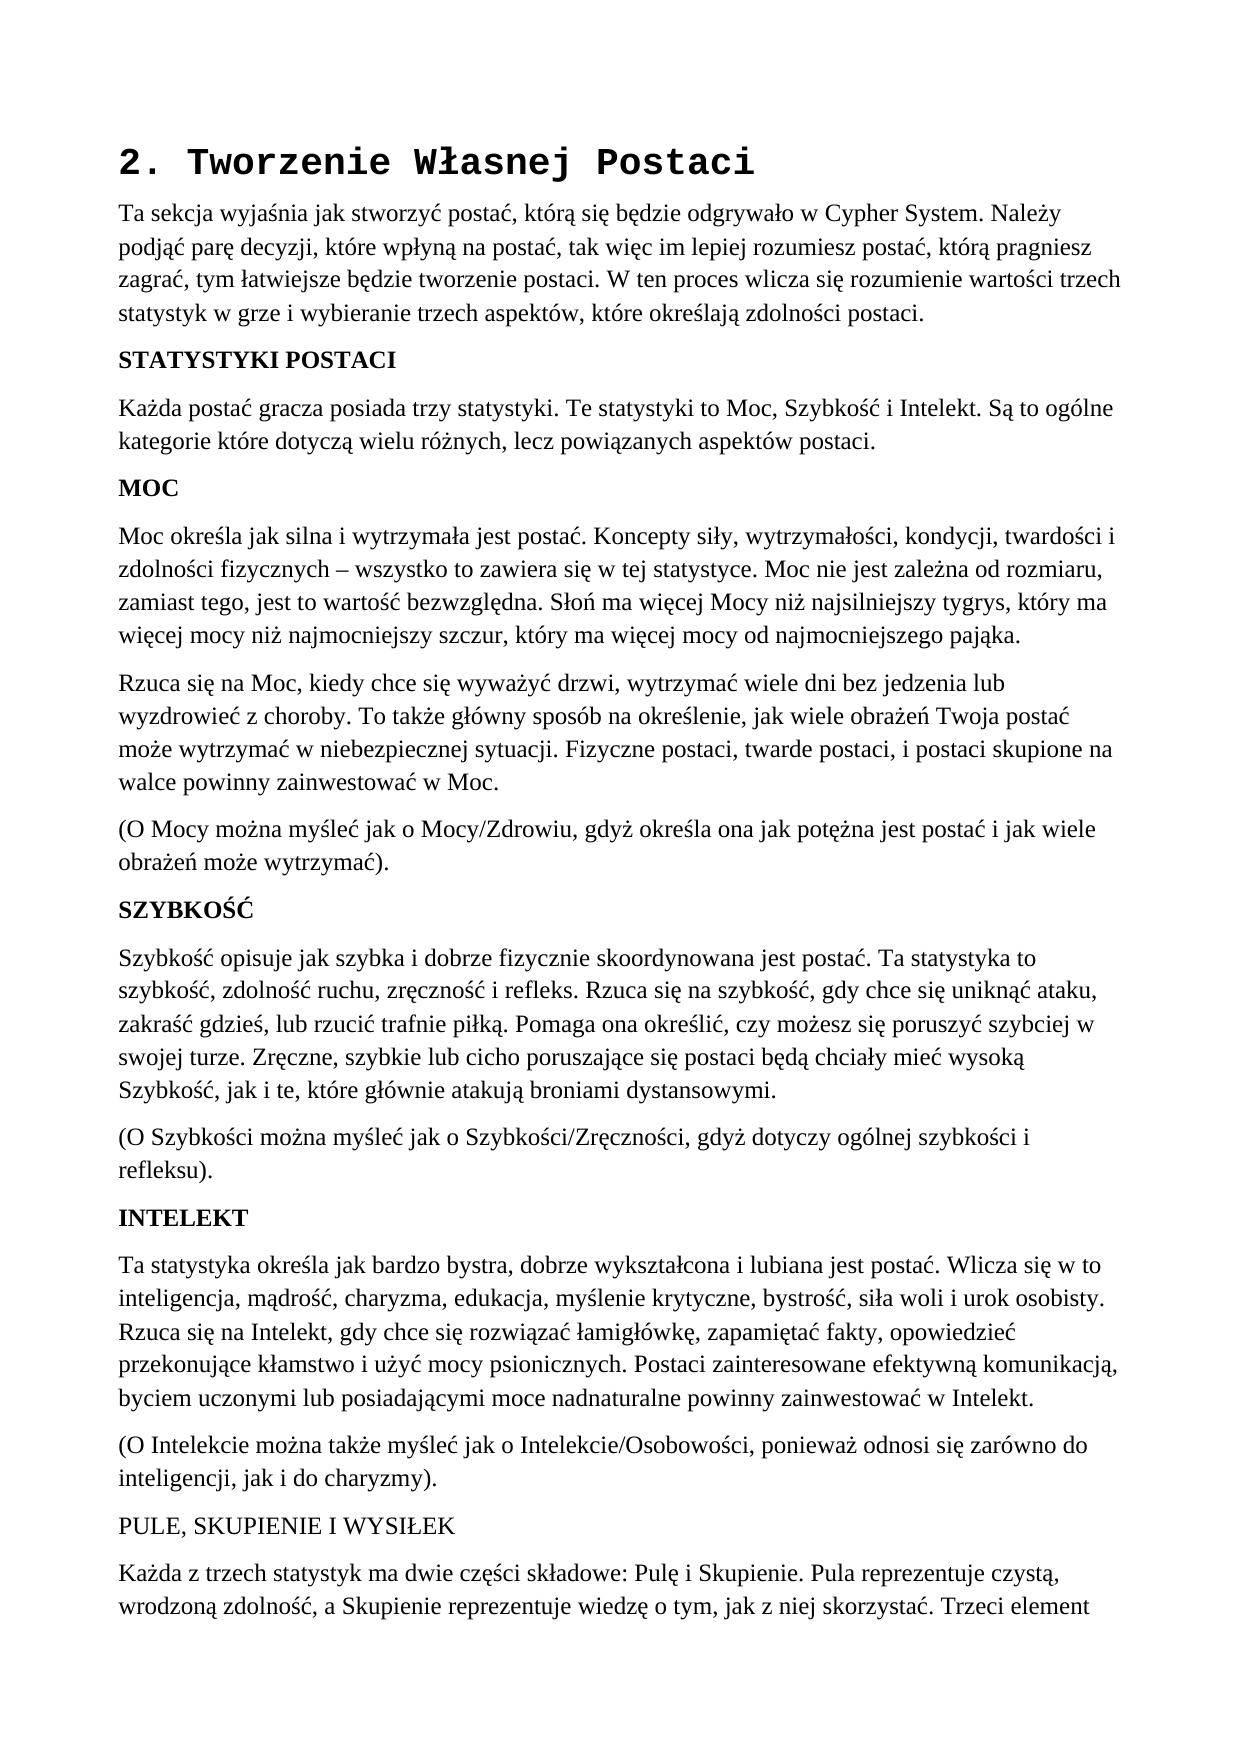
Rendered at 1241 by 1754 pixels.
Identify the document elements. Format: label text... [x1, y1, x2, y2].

text STATYSTYKI POSTACI [118, 345, 1122, 374]
text Każda z trzech statystyk ma dwie części składowe: Pulę i Skupienie. Pula reprezentuje czystą, wrodzoną zdolność, a Skupienie reprezentuje wiedzę o tym, jak z niej skorzystać. Trzeci element [118, 1558, 1122, 1620]
text Rzuca się na Moc, kiedy chce się wyważyć drzwi, wytrzymać wiele dni bez jedzenia lub wyzdrowieć z choroby. To także główny sposób na określenie, jak wiele obrażeń Twoja postać może wytrzymać w niebezpiecznej sytuacji. Fizyczne postaci, twarde postaci, i postaci skupione na walce powinny zainwestować w Moc. [118, 668, 1122, 796]
text Ta sekcja wyjaśnia jak stworzyć postać, którą się będzie odgrywało w Cypher System. Należy podjąć parę decyzji, które wpłyną na postać, tak więc im lepiej rozumiesz postać, którą pragniesz zagrać, tym łatwiejsze będzie tworzenie postaci. W ten proces wlicza się rozumienie wartości trzech statystyk w grze i wybieranie trzech aspektów, które określają zdolności postaci. [118, 198, 1122, 326]
text Każda postać gracza posiada trzy statystyki. Te statystyki to Moc, Szybkość i Intelekt. Są to ogólne kategorie które dotyczą wielu różnych, lecz powiązanych aspektów postaci. [118, 393, 1122, 454]
text (O Intelekcie można także myśleć jak o Intelekcie/Osobowości, ponieważ odnosi się zarówno do inteligencji, jak i do charyzmy). [118, 1430, 1122, 1492]
text PULE, SKUPIENIE I WYSIŁEK [118, 1511, 1122, 1539]
text Szybkość opisuje jak szybka i dobrze fizycznie skoordynowana jest postać. Ta statystyka to szybkość, zdolność ruchu, zręczność i refleks. Rzuca się na szybkość, gdy chce się uniknąć ataku, zakraść gdzieś, lub rzucić trafnie piłką. Pomaga ona określić, czy możesz się poruszyć szybciej w swojej turze. Zręczne, szybkie lub cicho poruszające się postaci będą chciały mieć wysoką Szybkość, jak i te, które głównie atakują broniami dystansowymi. [118, 943, 1122, 1103]
text (O Szybkości można myśleć jak o Szybkości/Zręczności, gdyż dotyczy ogólnej szybkości i refleksu). [118, 1122, 1122, 1184]
text (O Mocy można myśleć jak o Mocy/Zdrowiu, gdyż określa ona jak potężna jest postać i jak wiele obrażeń może wytrzymać). [118, 814, 1122, 876]
text INTELEKT [118, 1203, 1122, 1232]
text Ta statystyka określa jak bardzo bystra, dobrze wykształcona i lubiana jest postać. Wlicza się w to inteligencja, mądrość, charyzma, edukacja, myślenie krytyczne, bystrość, siła woli i urok osobisty. Rzuca się na Intelekt, gdy chce się rozwiązać łamigłówkę, zapamiętać fakty, opowiedzieć przekonujące kłamstwo i użyć mocy psionicznych. Postaci zainteresowane efektywną komunikacją, byciem uczonymi lub posiadającymi moce nadnaturalne powinny zainwestować w Intelekt. [118, 1251, 1122, 1411]
text MOC [118, 473, 1122, 502]
text Moc określa jak silna i wytrzymała jest postać. Koncepty siły, wytrzymałości, kondycji, twardości i zdolności fizycznych – wszystko to zawiera się w tej statystyce. Moc nie jest zależna od rozmiaru, zamiast tego, jest to wartość bezwzględna. Słoń ma więcej Mocy niż najsilniejszy tygrys, który ma więcej mocy niż najmocniejszy szczur, który ma więcej mocy od najmocniejszego pająka. [118, 521, 1122, 649]
text SZYBKOŚĆ [118, 895, 1122, 924]
subtitle 2. Tworzenie Własnej Postaci [118, 143, 1122, 186]
